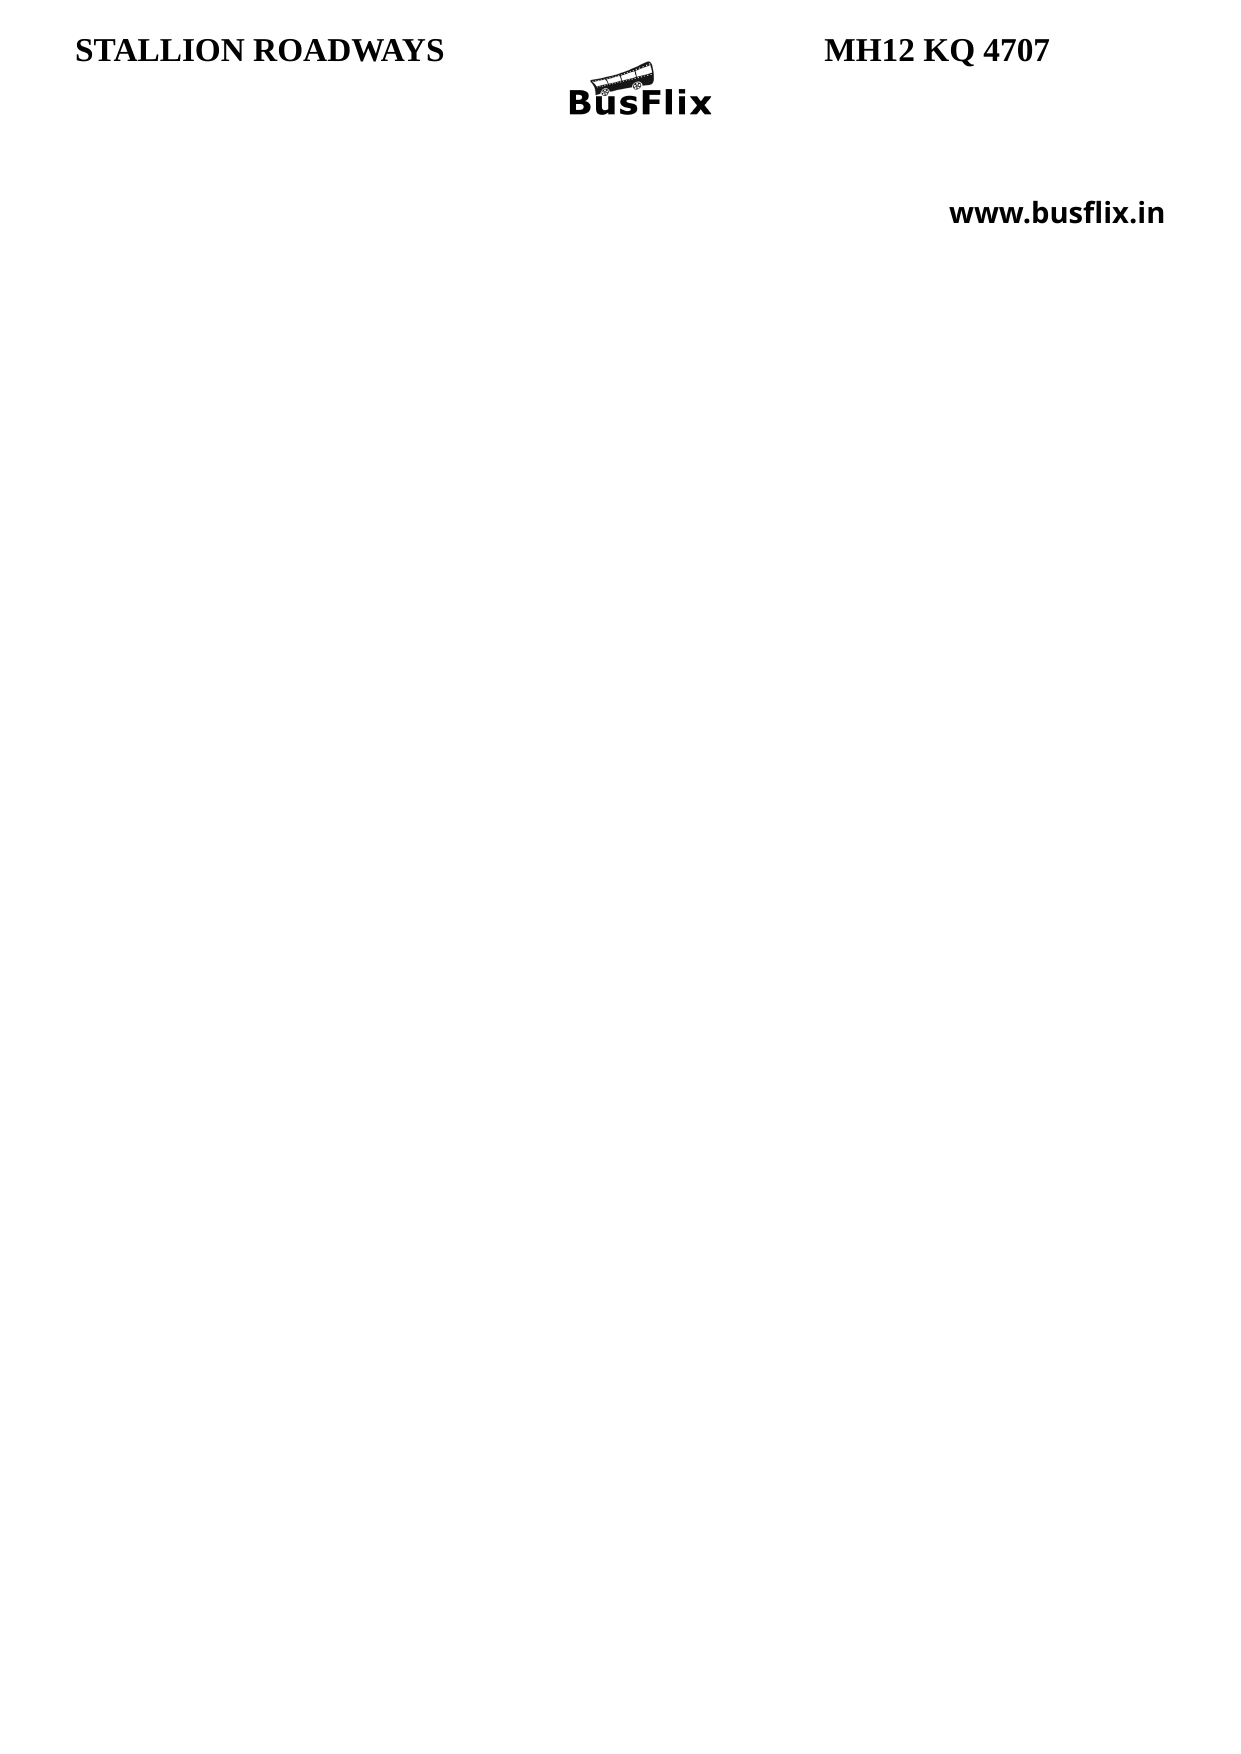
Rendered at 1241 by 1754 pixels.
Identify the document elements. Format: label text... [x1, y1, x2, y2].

text www.busflix.in [75, 153, 1165, 232]
